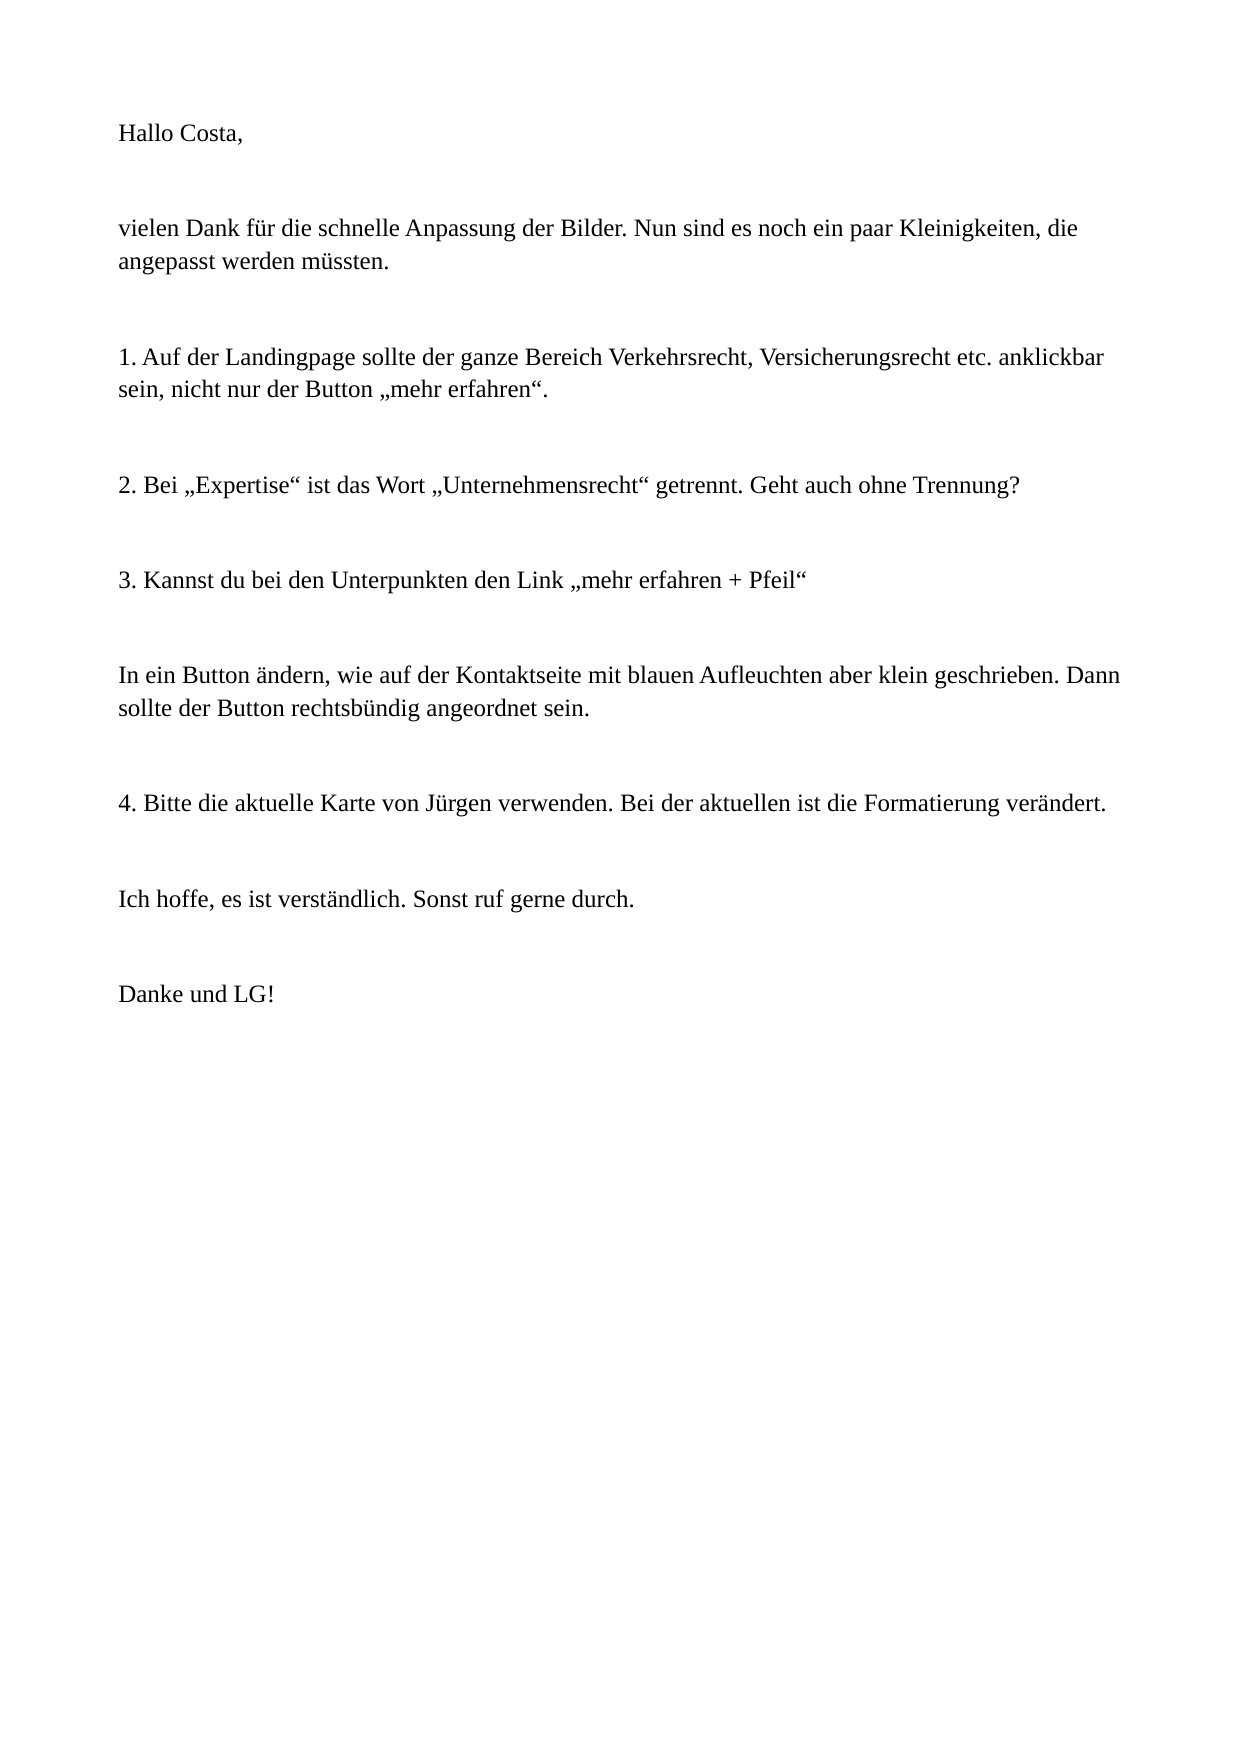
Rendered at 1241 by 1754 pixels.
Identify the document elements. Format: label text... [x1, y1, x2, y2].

text 1. Auf der Landingpage sollte der ganze Bereich Verkehrsrecht, Versicherungsrecht etc. anklickbar sein, nicht nur der Button „mehr erfahren“. [118, 342, 1122, 403]
text In ein Button ändern, wie auf der Kontaktseite mit blauen Aufleuchten aber klein geschrieben. Dann sollte der Button rechtsbündig angeordnet sein. [118, 660, 1122, 722]
text vielen Dank für die schnelle Anpassung der Bilder. Nun sind es noch ein paar Kleinigkeiten, die angepasst werden müssten. [118, 213, 1122, 275]
text Danke und LG! [118, 979, 1122, 1008]
text 3. Kannst du bei den Unterpunkten den Link „mehr erfahren + Pfeil“ [118, 565, 1122, 594]
text Ich hoffe, es ist verständlich. Sonst ruf gerne durch. [118, 884, 1122, 912]
text 4. Bitte die aktuelle Karte von Jürgen verwenden. Bei der aktuellen ist die Formatierung verändert. [118, 788, 1122, 817]
text Hallo Costa, [118, 118, 1122, 147]
text 2. Bei „Expertise“ ist das Wort „Unternehmensrecht“ getrennt. Geht auch ohne Trennung? [118, 470, 1122, 498]
